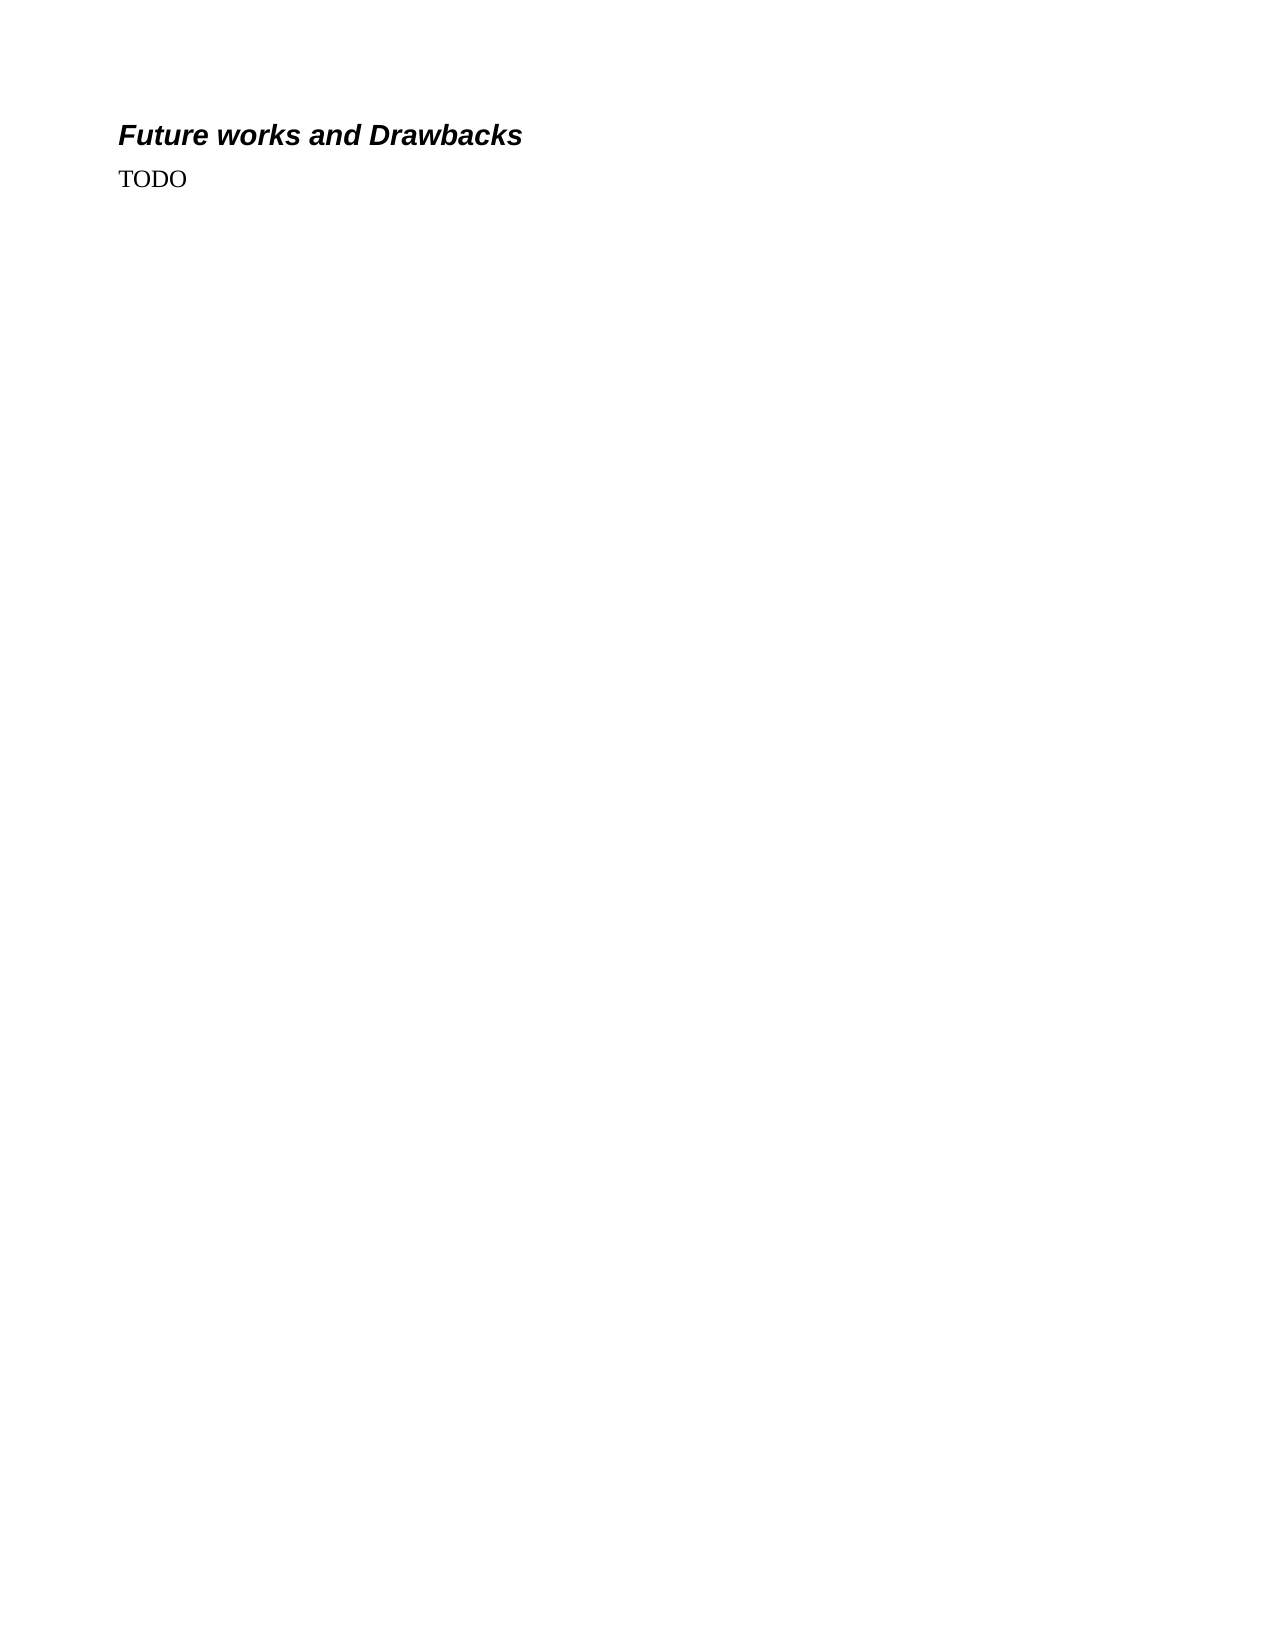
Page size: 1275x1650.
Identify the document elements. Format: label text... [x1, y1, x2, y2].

subtitle Future works and Drawbacks [118, 118, 1157, 152]
text TODO [118, 164, 1157, 193]
